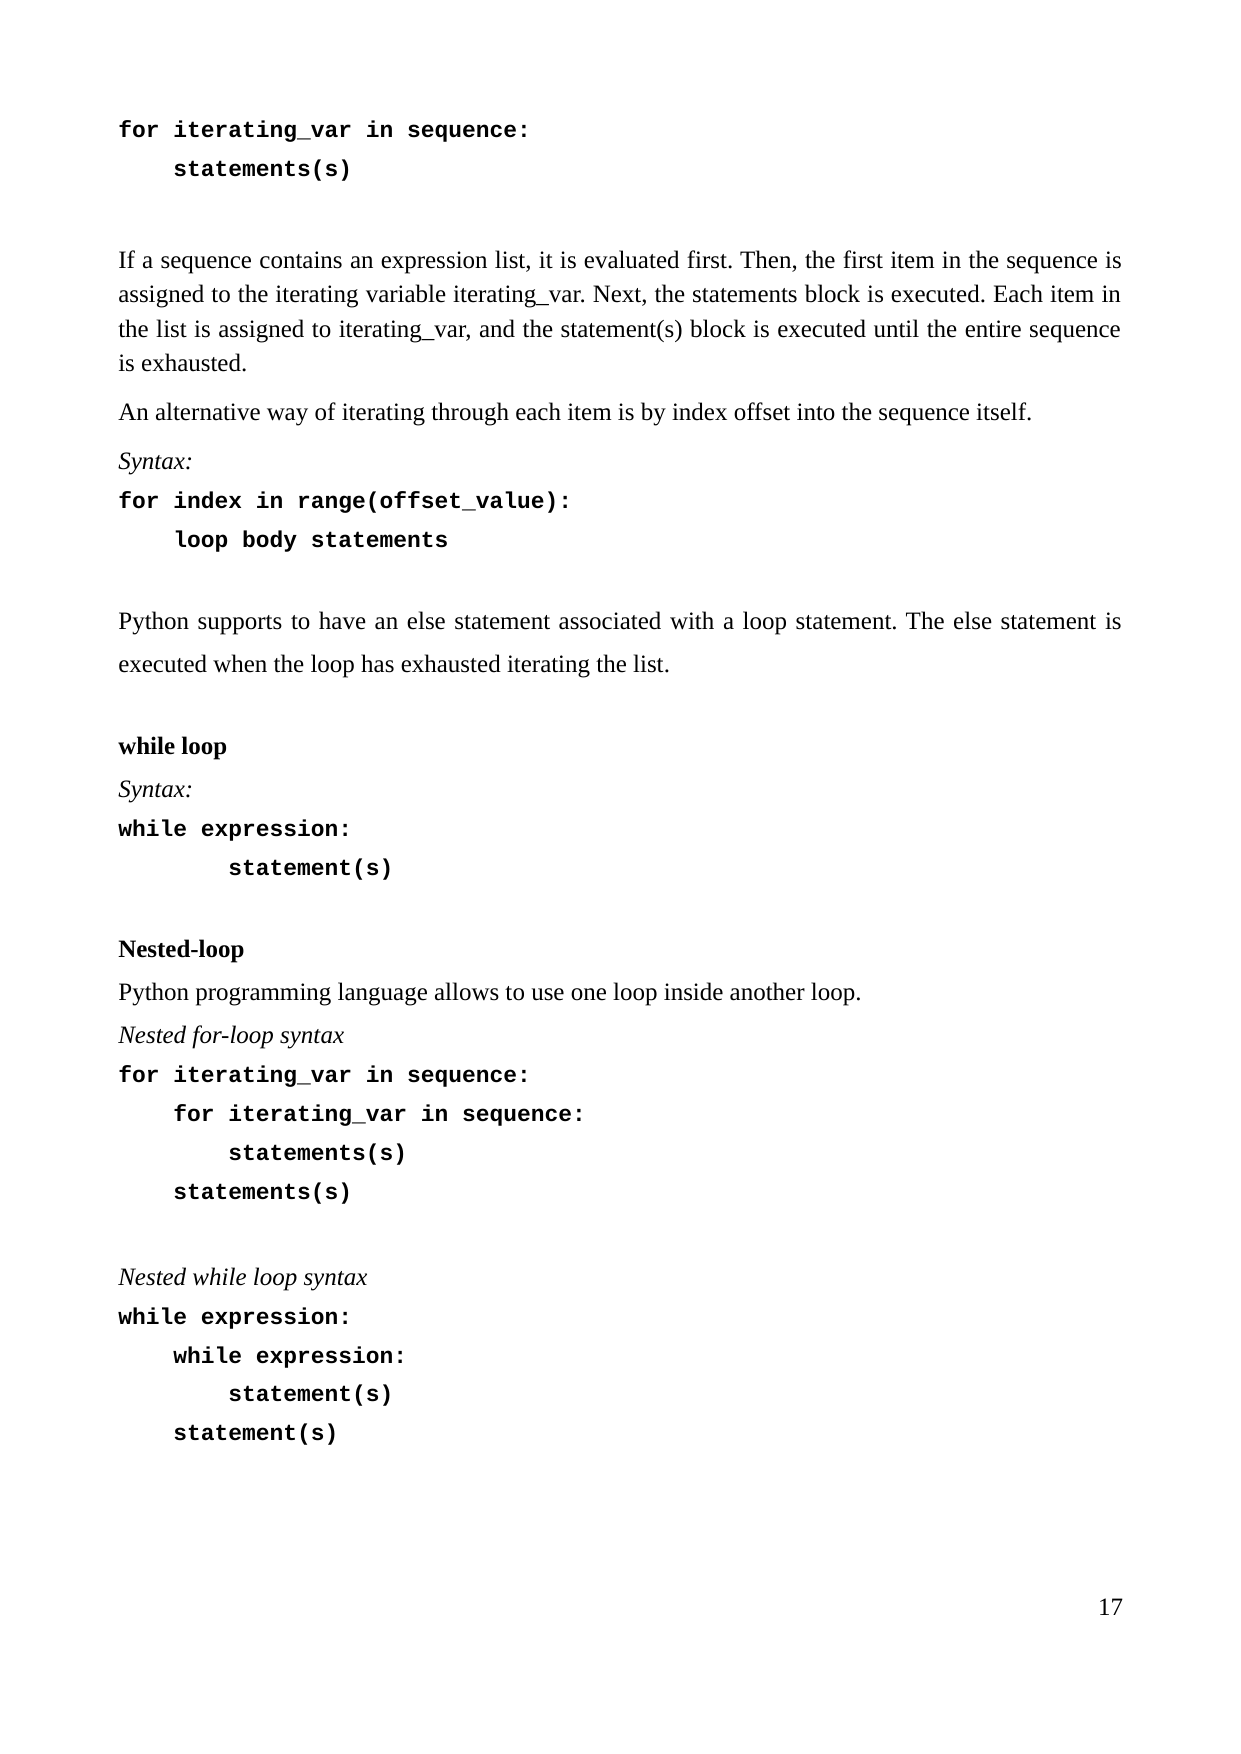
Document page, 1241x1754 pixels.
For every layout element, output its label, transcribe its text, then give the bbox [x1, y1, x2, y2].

text statements(s) [118, 1180, 1123, 1206]
text statements(s) [118, 1141, 1123, 1167]
subtitle Nested for-loop syntax [118, 1020, 1123, 1049]
text loop body statements [118, 528, 1123, 554]
subtitle Nested while loop syntax [118, 1262, 1123, 1291]
text for iterating_var in sequence: [118, 1102, 1123, 1128]
subtitle Nested-loop [118, 934, 1123, 963]
text Syntax: [118, 446, 1123, 475]
text while expression: [118, 817, 1123, 843]
text for iterating_var in sequence: [118, 1063, 1123, 1089]
text An alternative way of iterating through each item is by index offset into the sequence itself. [118, 397, 1123, 426]
text statements(s) [118, 157, 1123, 183]
text Python programming language allows to use one loop inside another loop. [118, 977, 1123, 1006]
text Syntax: [118, 774, 1123, 803]
text statement(s) [118, 1422, 1123, 1448]
text statement(s) [118, 856, 1123, 882]
text If a sequence contains an expression list, it is evaluated first. Then, the first item in the sequence is assigned to the iterating variable iterating_var. Next, the statements block is executed. Each item in the list is assigned to iterating_var, and the statement(s) block is executed until the entire sequence is exhausted. [118, 245, 1123, 377]
text for index in range(offset_value): [118, 489, 1123, 516]
text statement(s) [118, 1383, 1123, 1409]
text Python supports to have an else statement associated with a loop statement. The else statement is executed when the loop has exhausted iterating the list. [118, 606, 1123, 678]
text for iterating_var in sequence: [118, 118, 1123, 144]
subtitle while loop [118, 731, 1123, 760]
text while expression: [118, 1344, 1123, 1370]
text while expression: [118, 1305, 1123, 1331]
